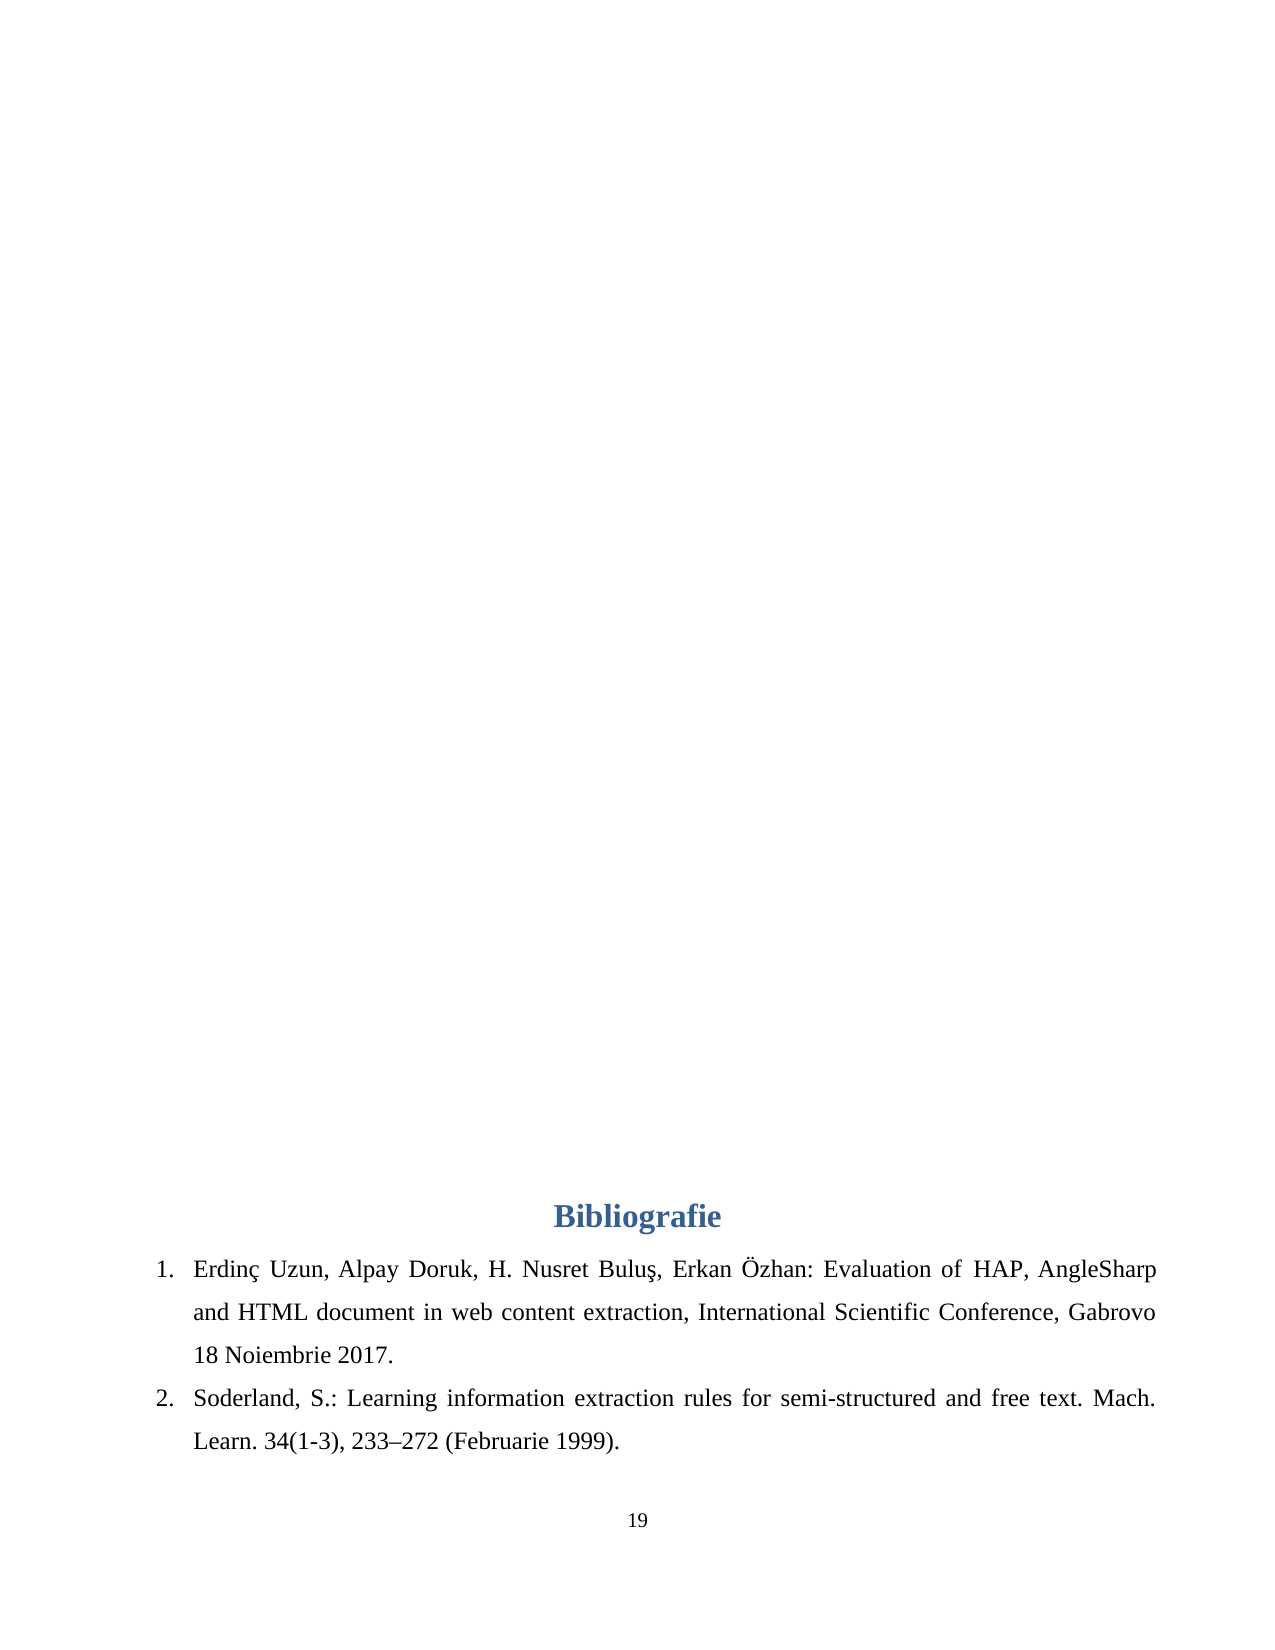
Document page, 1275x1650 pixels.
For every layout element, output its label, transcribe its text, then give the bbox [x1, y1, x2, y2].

subtitle Erdinç Uzun, Alpay Doruk, H. Nusret Buluş, Erkan Özhan: Evaluation of HAP, AngleSharp and HTML document in web content extraction, International Scientific Conference, Gabrovo 18 Noiembrie 2017. [156, 1254, 1157, 1369]
list Soderland, S.: Learning information extraction rules for semi-structured and free text. Mach. Learn. 34(1-3), 233–272 (Februarie 1999). [156, 1383, 1157, 1455]
subtitle Bibliografie [118, 1196, 1157, 1234]
